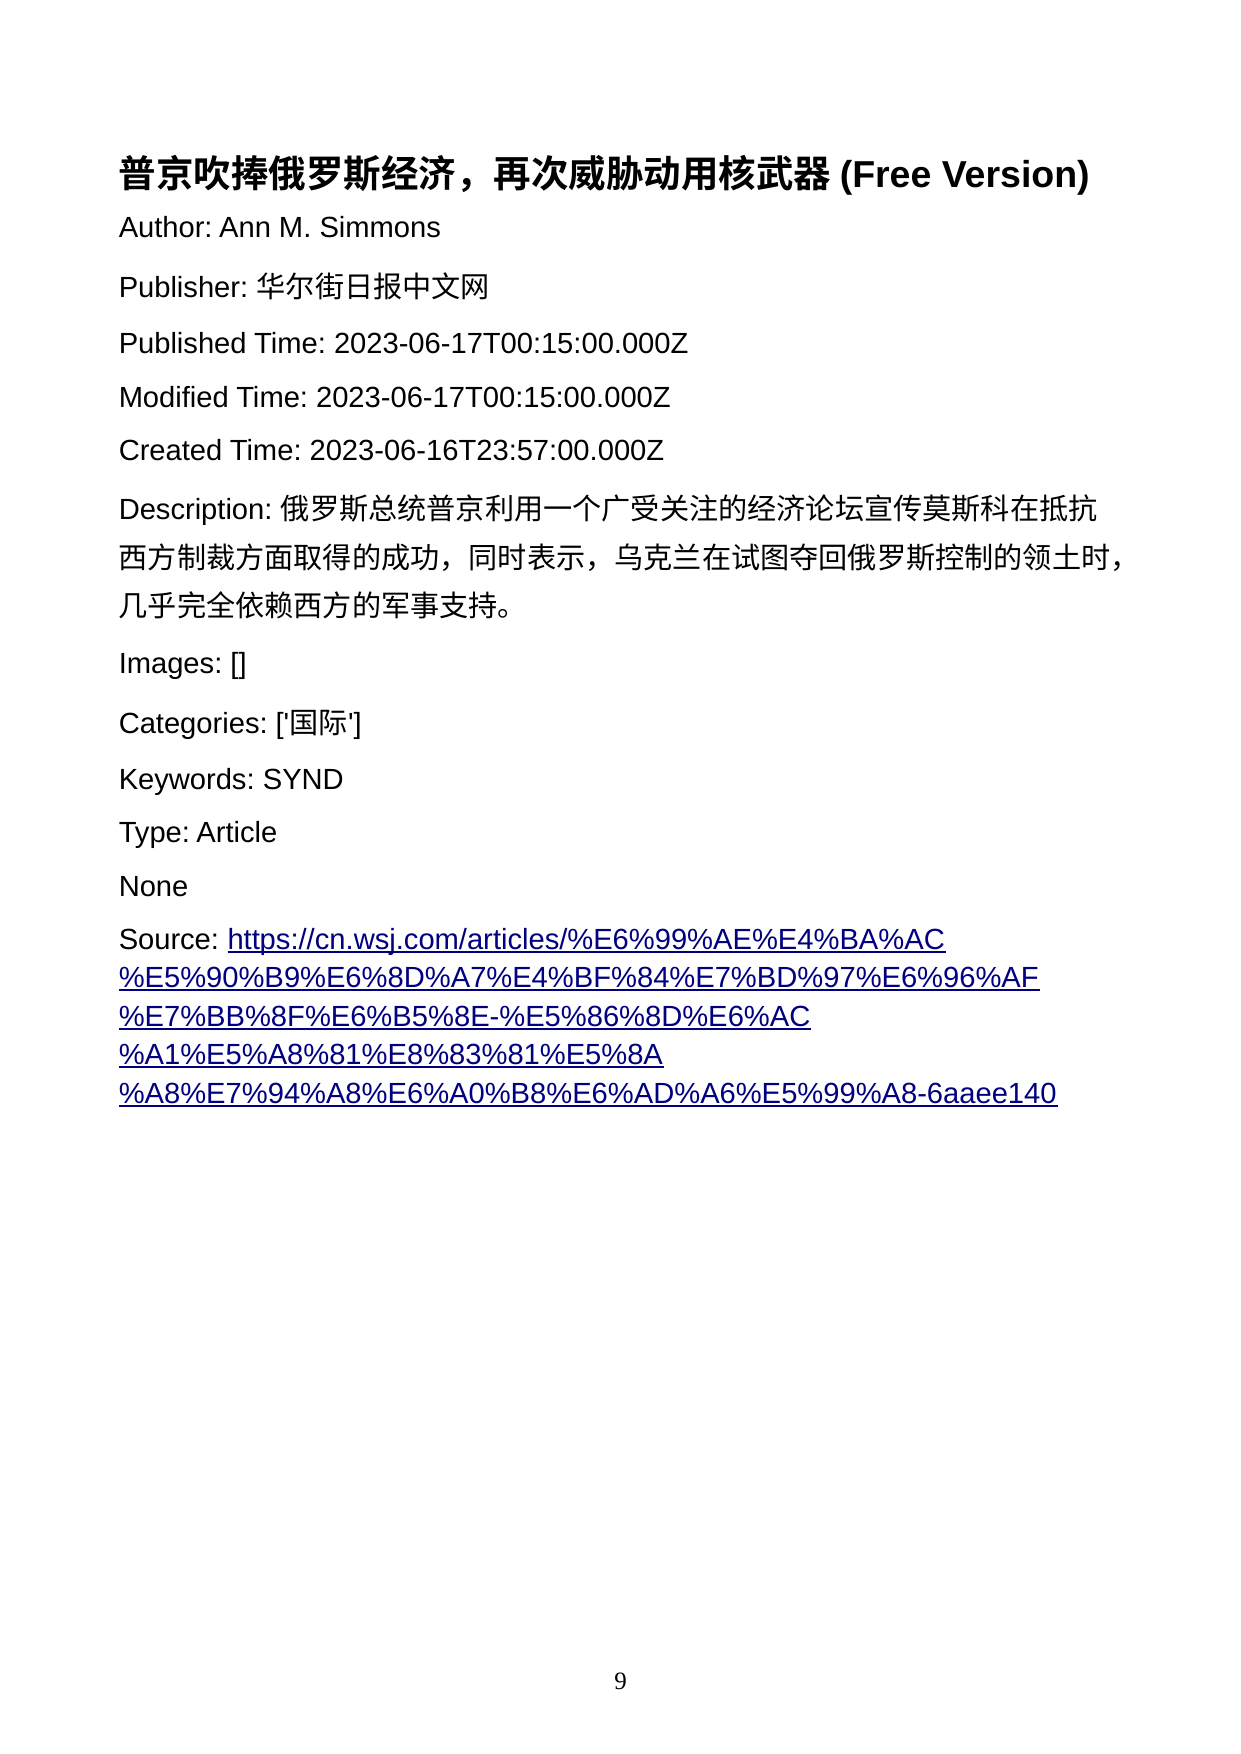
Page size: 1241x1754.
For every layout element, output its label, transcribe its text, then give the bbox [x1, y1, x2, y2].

text Images: [] [118, 646, 1122, 680]
text Categories: ['国际'] [118, 699, 1122, 742]
text Created Time: 2023-06-16T23:57:00.000Z [118, 433, 1122, 466]
text Source: https://cn.wsj.com/articles/%E6%99%AE%E4%BA%AC%E5%90%B9%E6%8D%A7%E4%BF%84%E7%BD%97%E6%96%AF%E7%BB%8F%E6%B5%8E-%E5%86%8D%E6%AC%A1%E5%A8%81%E8%83%81%E5%8A%A8%E7%94%A8%E6%A0%B8%E6%AD%A6%E5%99%A8-6aaee140 [118, 922, 1122, 1109]
text Keywords: SYND [118, 762, 1122, 796]
text Publisher: 华尔街日报中文网 [118, 263, 1122, 306]
text Author: Ann M. Simmons [118, 210, 1122, 244]
text Published Time: 2023-06-17T00:15:00.000Z [118, 327, 1122, 360]
text Type: Article [118, 816, 1122, 849]
subtitle 普京吹捧俄罗斯经济，再次威胁动用核武器 (Free Version) [118, 143, 1122, 198]
text None [118, 869, 1122, 902]
text Modified Time: 2023-06-17T00:15:00.000Z [118, 380, 1122, 413]
text Description: 俄罗斯总统普京利用一个广受关注的经济论坛宣传莫斯科在抵抗西方制裁方面取得的成功，同时表示，乌克兰在试图夺回俄罗斯控制的领土时，几乎完全依赖西方的军事支持。 [118, 486, 1122, 625]
